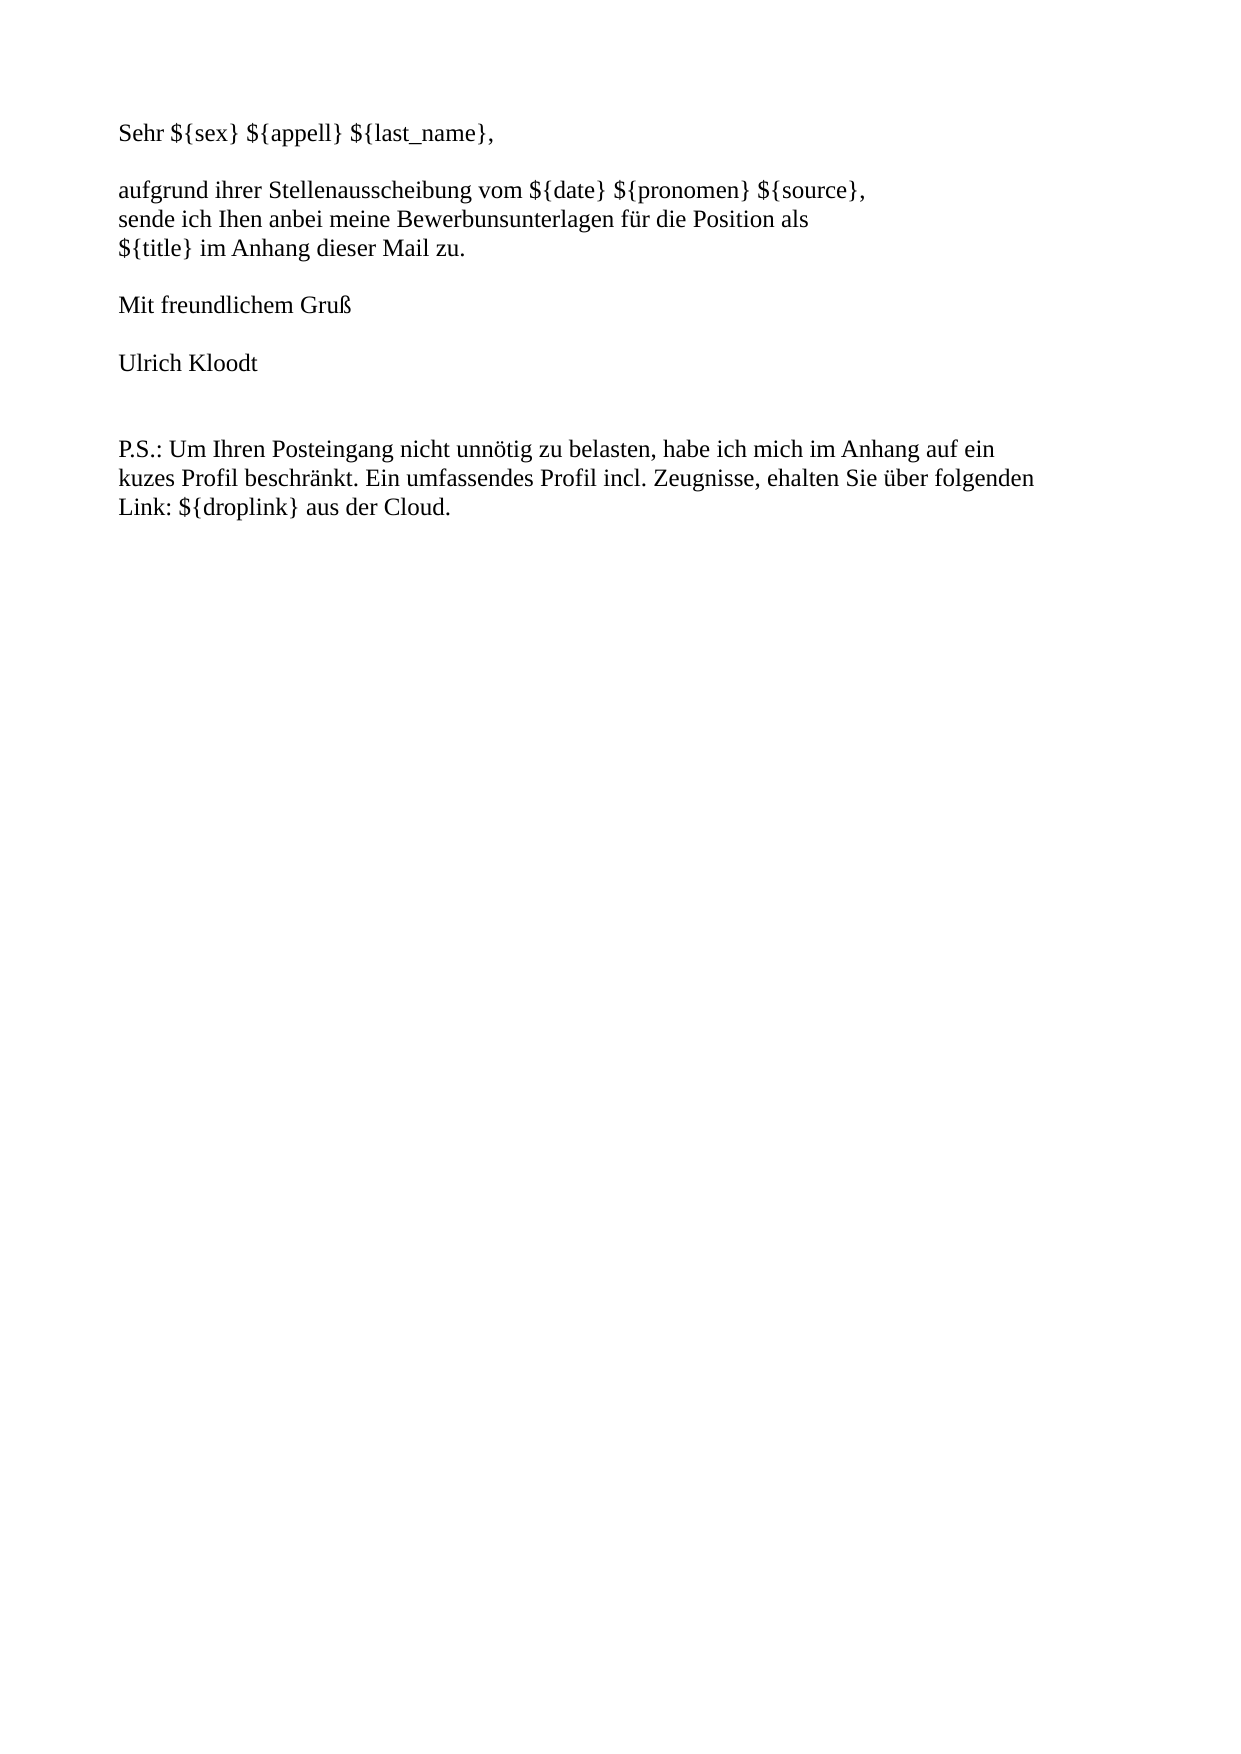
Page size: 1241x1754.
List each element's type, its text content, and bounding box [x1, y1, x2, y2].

text sende ich Ihen anbei meine Bewerbunsunterlagen für die Position als [118, 204, 1122, 233]
text aufgrund ihrer Stellenausscheibung vom ${date} ${pronomen} ${source}, [118, 176, 1122, 204]
text kuzes Profil beschränkt. Ein umfassendes Profil incl. Zeugnisse, ehalten Sie über folgenden [118, 463, 1122, 492]
text ${title} im Anhang dieser Mail zu. [118, 233, 1122, 262]
text Link: ${droplink} aus der Cloud. [118, 492, 1122, 521]
text Ulrich Kloodt [118, 348, 1122, 377]
text Sehr ${sex} ${appell} ${last_name}, [118, 118, 1122, 147]
text Mit freundlichem Gruß [118, 291, 1122, 319]
text P.S.: Um Ihren Posteingang nicht unnötig zu belasten, habe ich mich im Anhang auf ein [118, 434, 1122, 463]
